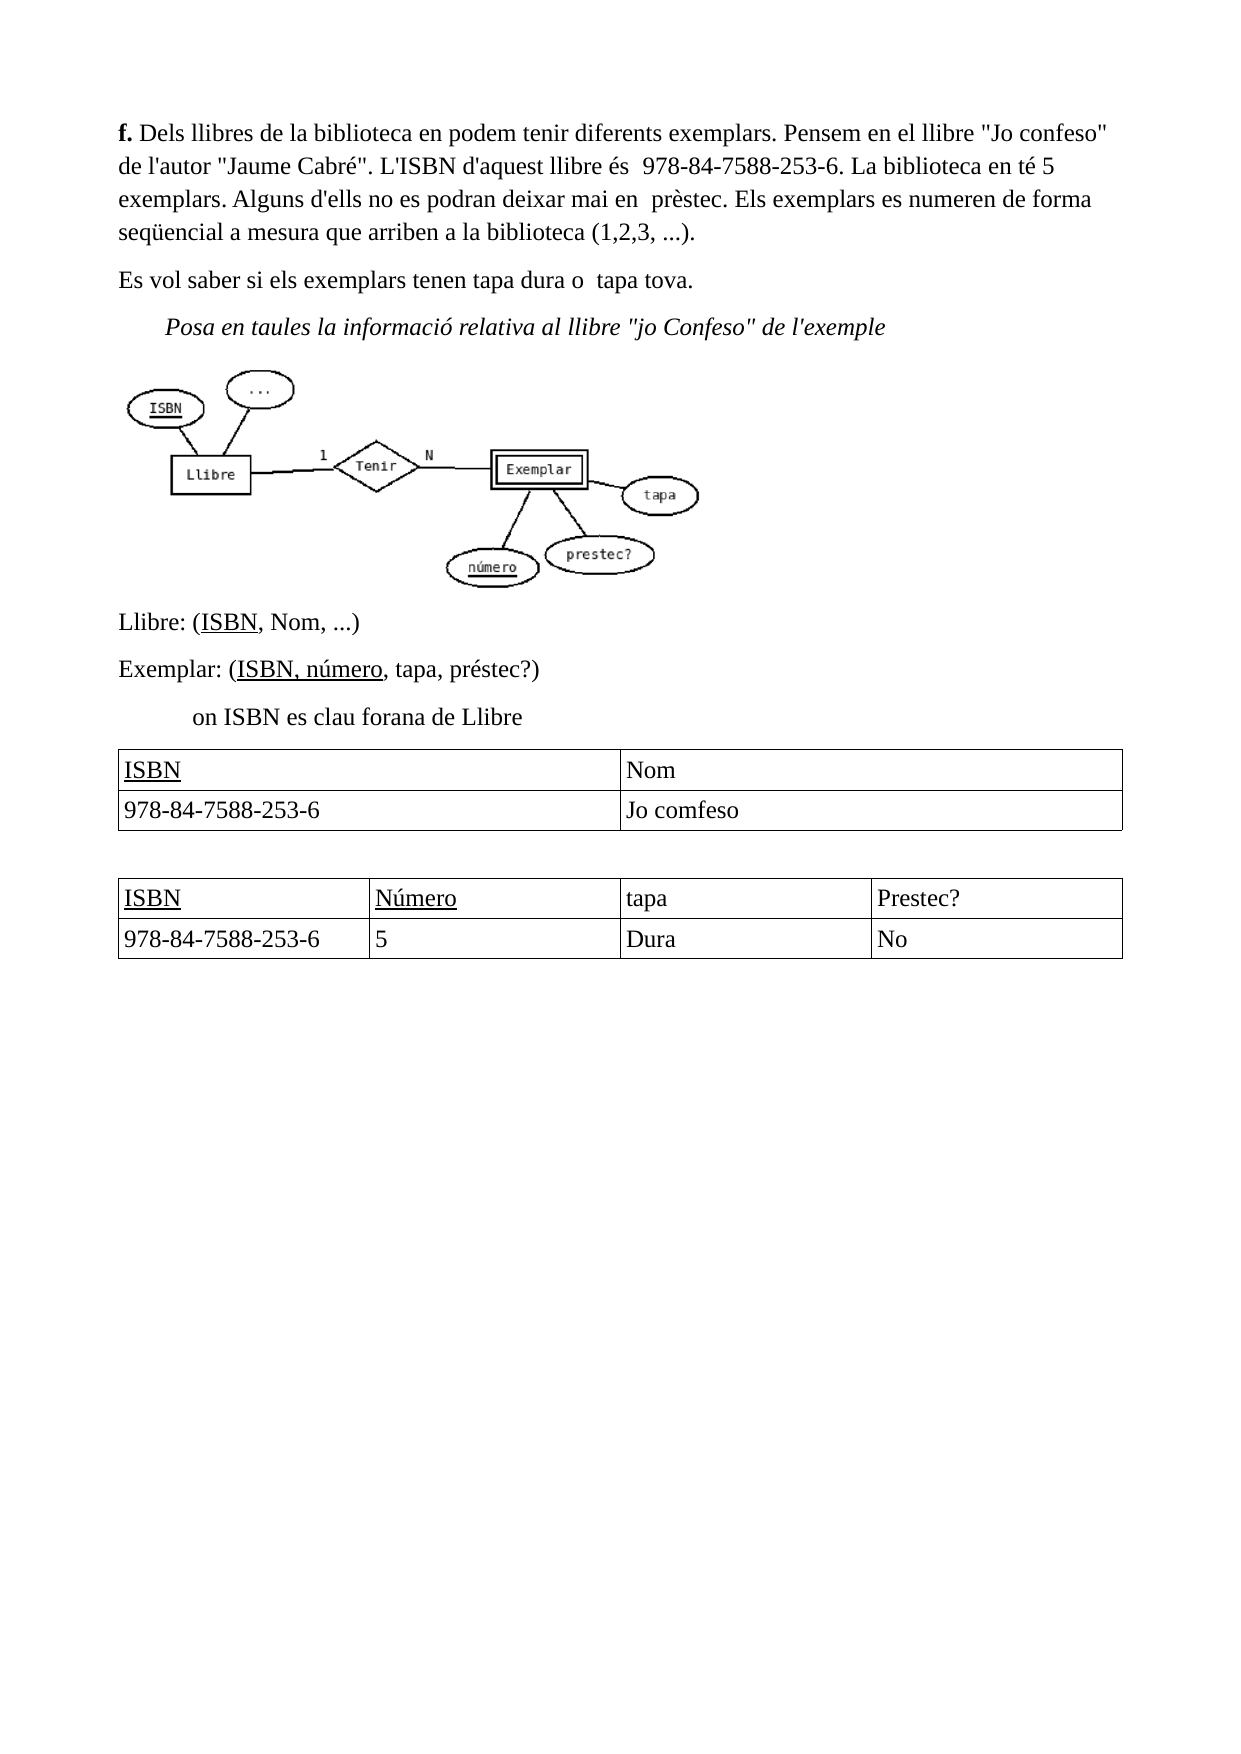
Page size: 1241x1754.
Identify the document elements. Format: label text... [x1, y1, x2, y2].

table_cell Jo comfeso [621, 791, 1122, 830]
table_cell Dura [621, 919, 871, 958]
text Es vol saber si els exemplars tenen tapa dura o tapa tova. [118, 265, 1122, 293]
text Exemplar: (ISBN, número, tapa, préstec?) [118, 654, 1122, 683]
table_cell 978-84-7588-253-6 [119, 791, 620, 830]
table_cell No [872, 919, 1122, 958]
table_cell 5 [370, 919, 620, 958]
table_header ISBN [119, 750, 620, 790]
text Posa en taules la informació relativa al llibre "jo Confeso" de l'exemple [165, 312, 1122, 341]
table_header tapa [621, 879, 871, 918]
table_header ISBN [119, 879, 369, 918]
table_header Nom [621, 750, 1122, 790]
table_cell 978-84-7588-253-6 [119, 919, 369, 958]
picture [109, 353, 736, 603]
table_header Prestec? [872, 879, 1122, 918]
text on ISBN es clau forana de Llibre [118, 702, 1122, 731]
text Llibre: (ISBN, Nom, ...) [118, 360, 1122, 635]
table_header Número [370, 879, 620, 918]
text f. Dels llibres de la biblioteca en podem tenir diferents exemplars. Pensem en el llibre "Jo confeso" de l'autor "Jaume Cabré". L'ISBN d'aquest llibre és 978-84-7588-253-6. La biblioteca en té 5 exemplars. Alguns d'ells no es podran deixar mai en prèstec. Els exemplars es numeren de forma seqüencial a mesura que arriben a la biblioteca (1,2,3, ...). [118, 118, 1122, 246]
